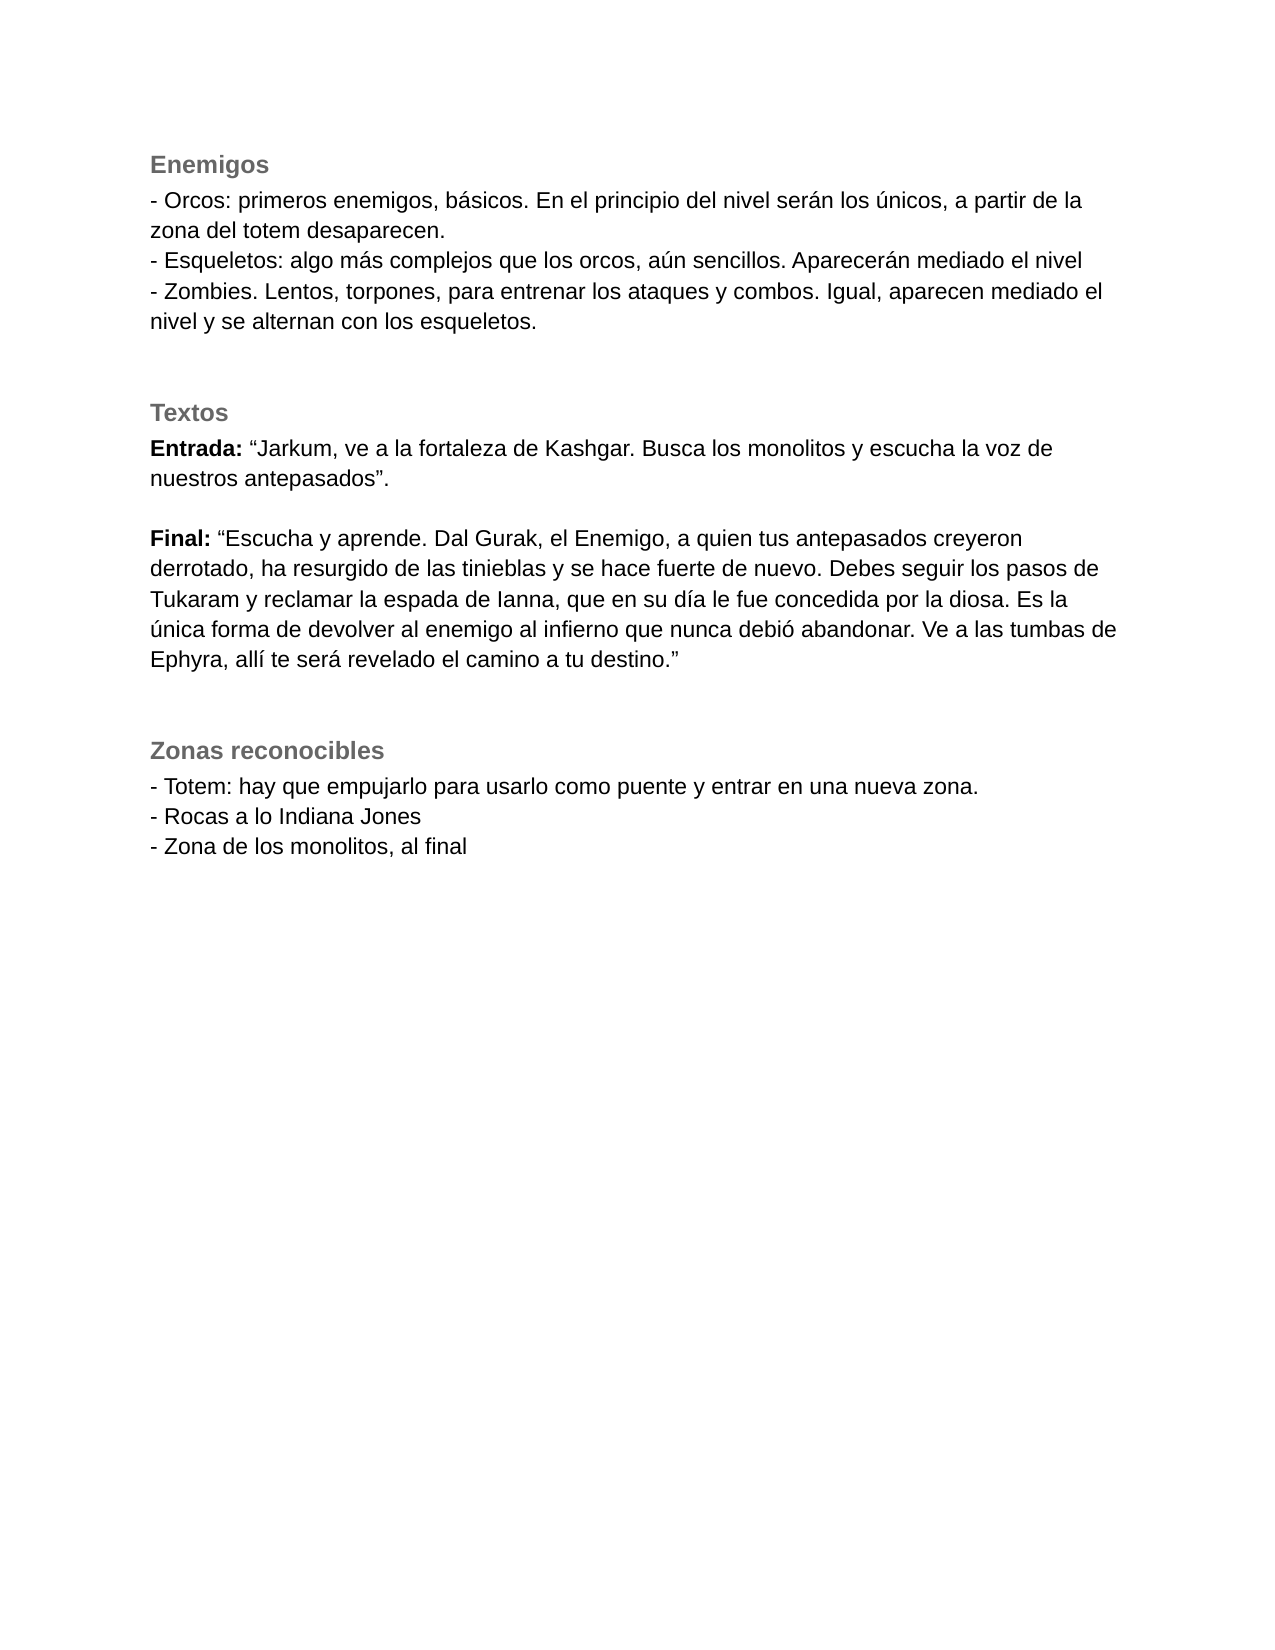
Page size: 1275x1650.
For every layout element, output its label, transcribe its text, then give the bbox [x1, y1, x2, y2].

text Final: “Escucha y aprende. Dal Gurak, el Enemigo, a quien tus antepasados creyeron derrotado, ha resurgido de las tinieblas y se hace fuerte de nuevo. Debes seguir los pasos de Tukaram y reclamar la espada de Ianna, que en su día le fue concedida por la diosa. Es la única forma de devolver al enemigo al infierno que nunca debió abandonar. Ve a las tumbas de Ephyra, allí te será revelado el camino a tu destino.” [150, 525, 1125, 672]
text Entrada: “Jarkum, ve a la fortaleza de Kashgar. Busca los monolitos y escucha la voz de nuestros antepasados”. [150, 434, 1125, 491]
text - Zombies. Lentos, torpones, para entrenar los ataques y combos. Igual, aparecen mediado el nivel y se alternan con los esqueletos. [150, 278, 1125, 334]
text - Zona de los monolitos, al final [150, 833, 1125, 859]
text - Totem: hay que empujarlo para usarlo como puente y entrar en una nueva zona. [150, 773, 1125, 799]
subtitle Enemigos [150, 150, 1125, 179]
subtitle Zonas reconocibles [150, 736, 1125, 764]
text - Orcos: primeros enemigos, básicos. En el principio del nivel serán los únicos, a partir de la zona del totem desaparecen. [150, 187, 1125, 244]
text - Esqueletos: algo más complejos que los orcos, aún sencillos. Aparecerán mediado el nivel [150, 247, 1125, 274]
text - Rocas a lo Indiana Jones [150, 803, 1125, 829]
subtitle Textos [150, 397, 1125, 426]
